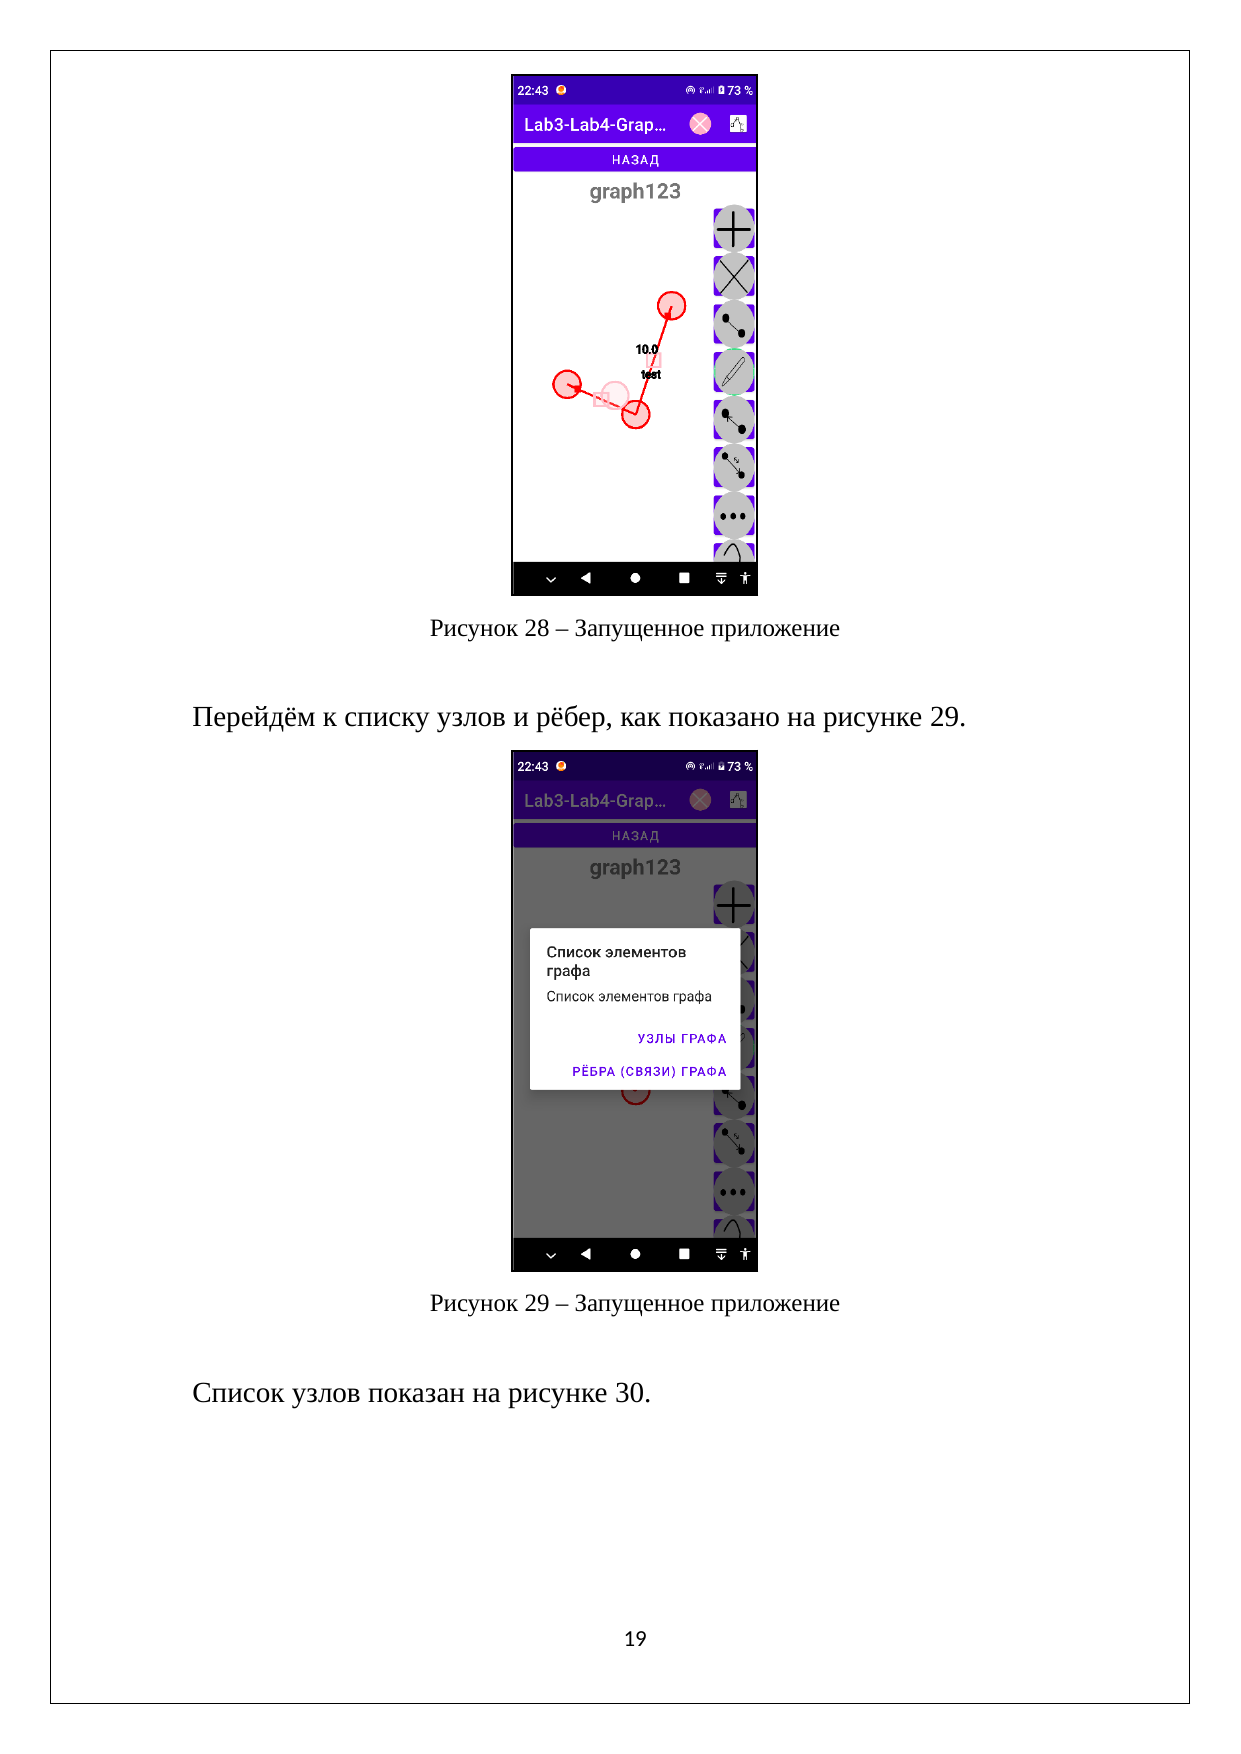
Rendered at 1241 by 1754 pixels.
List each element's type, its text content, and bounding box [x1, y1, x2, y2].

text Список узлов показан на рисунке 30. [118, 1375, 1152, 1408]
text Перейдём к списку узлов и рёбер, как показано на рисунке 29. [118, 699, 1152, 733]
text Рисунок 29 – Запущенное приложение [118, 1288, 1152, 1317]
text Рисунок 28 – Запущенное приложение [118, 613, 1152, 642]
